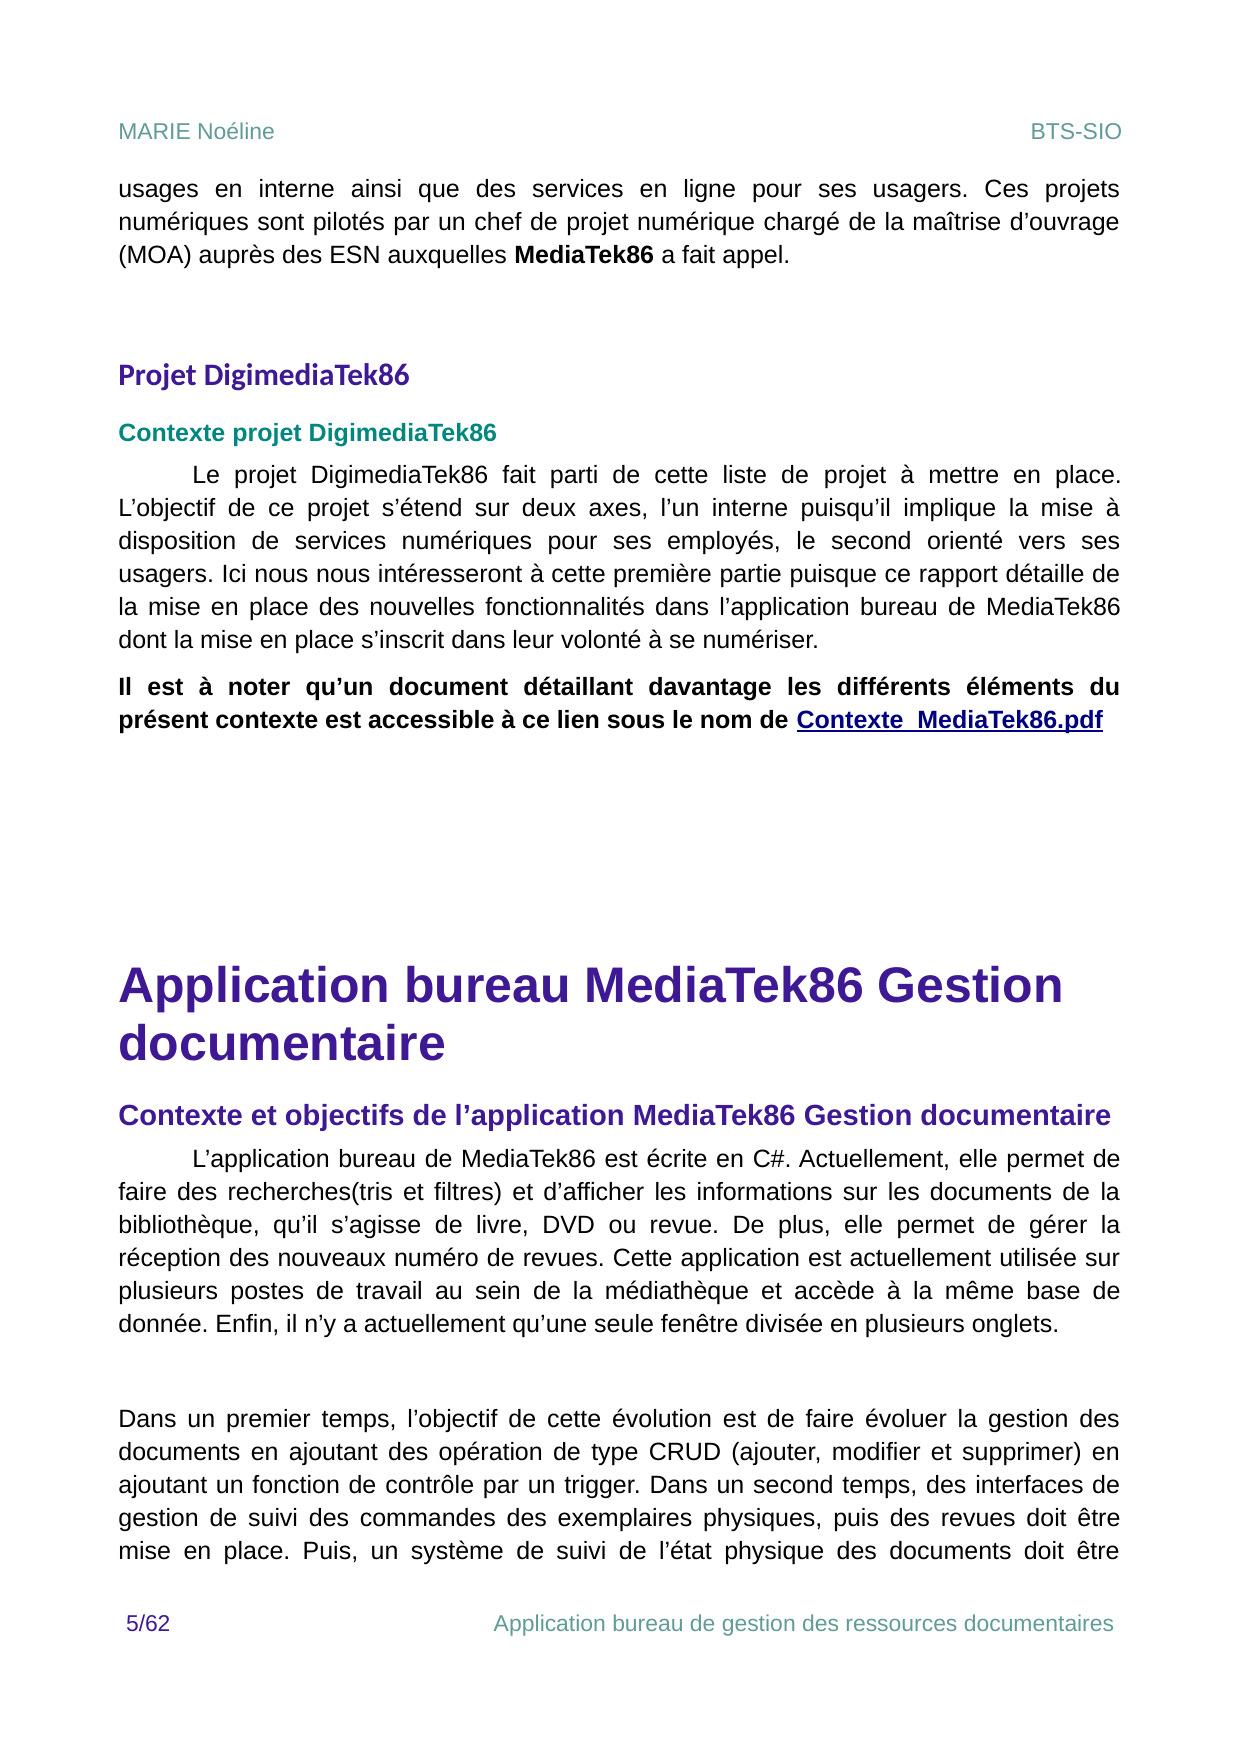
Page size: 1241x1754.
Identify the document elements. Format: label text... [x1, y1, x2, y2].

text usages en interne ainsi que des services en ligne pour ses usagers. Ces projets numériques sont pilotés par un chef de projet numérique chargé de la maîtrise d’ouvrage (MOA) auprès des ESN auxquelles MediaTek86 a fait appel. [118, 174, 1122, 269]
text L’application bureau de MediaTek86 est écrite en C#. Actuellement, elle permet de faire des recherches(tris et filtres) et d’afficher les informations sur les documents de la bibliothèque, qu’il s’agisse de livre, DVD ou revue. De plus, elle permet de gérer la réception des nouveaux numéro de revues. Cette application est actuellement utilisée sur plusieurs postes de travail au sein de la médiathèque et accède à la même base de donnée. Enfin, il n’y a actuellement qu’une seule fenêtre divisée en plusieurs onglets. [118, 1144, 1122, 1337]
text Le projet DigimediaTek86 fait parti de cette liste de projet à mettre en place. L’objectif de ce projet s’étend sur deux axes, l’un interne puisqu’il implique la mise à disposition de services numériques pour ses employés, le second orienté vers ses usagers. Ici nous nous intéresseront à cette première partie puisque ce rapport détaille de la mise en place des nouvelles fonctionnalités dans l’application bureau de MediaTek86 dont la mise en place s’inscrit dans leur volonté à se numériser. [118, 460, 1122, 653]
text Il est à noter qu’un document détaillant davantage les différents éléments du présent contexte est accessible à ce lien sous le nom de Contexte_MediaTek86.pdf [118, 672, 1122, 734]
subtitle Contexte projet DigimediaTek86 [118, 418, 1122, 447]
subtitle Application bureau MediaTek86 Gestion documentaire [118, 956, 1122, 1071]
text Dans un premier temps, l’objectif de cette évolution est de faire évoluer la gestion des documents en ajoutant des opération de type CRUD (ajouter, modifier et supprimer) en ajoutant un fonction de contrôle par un trigger. Dans un second temps, des interfaces de gestion de suivi des commandes des exemplaires physiques, puis des revues doit être mise en place. Puis, un système de suivi de l’état physique des documents doit être [118, 1404, 1122, 1565]
subtitle Contexte et objectifs de l’application MediaTek86 Gestion documentaire [118, 1098, 1122, 1131]
subtitle Projet DigimediaTek86 [118, 355, 1122, 393]
